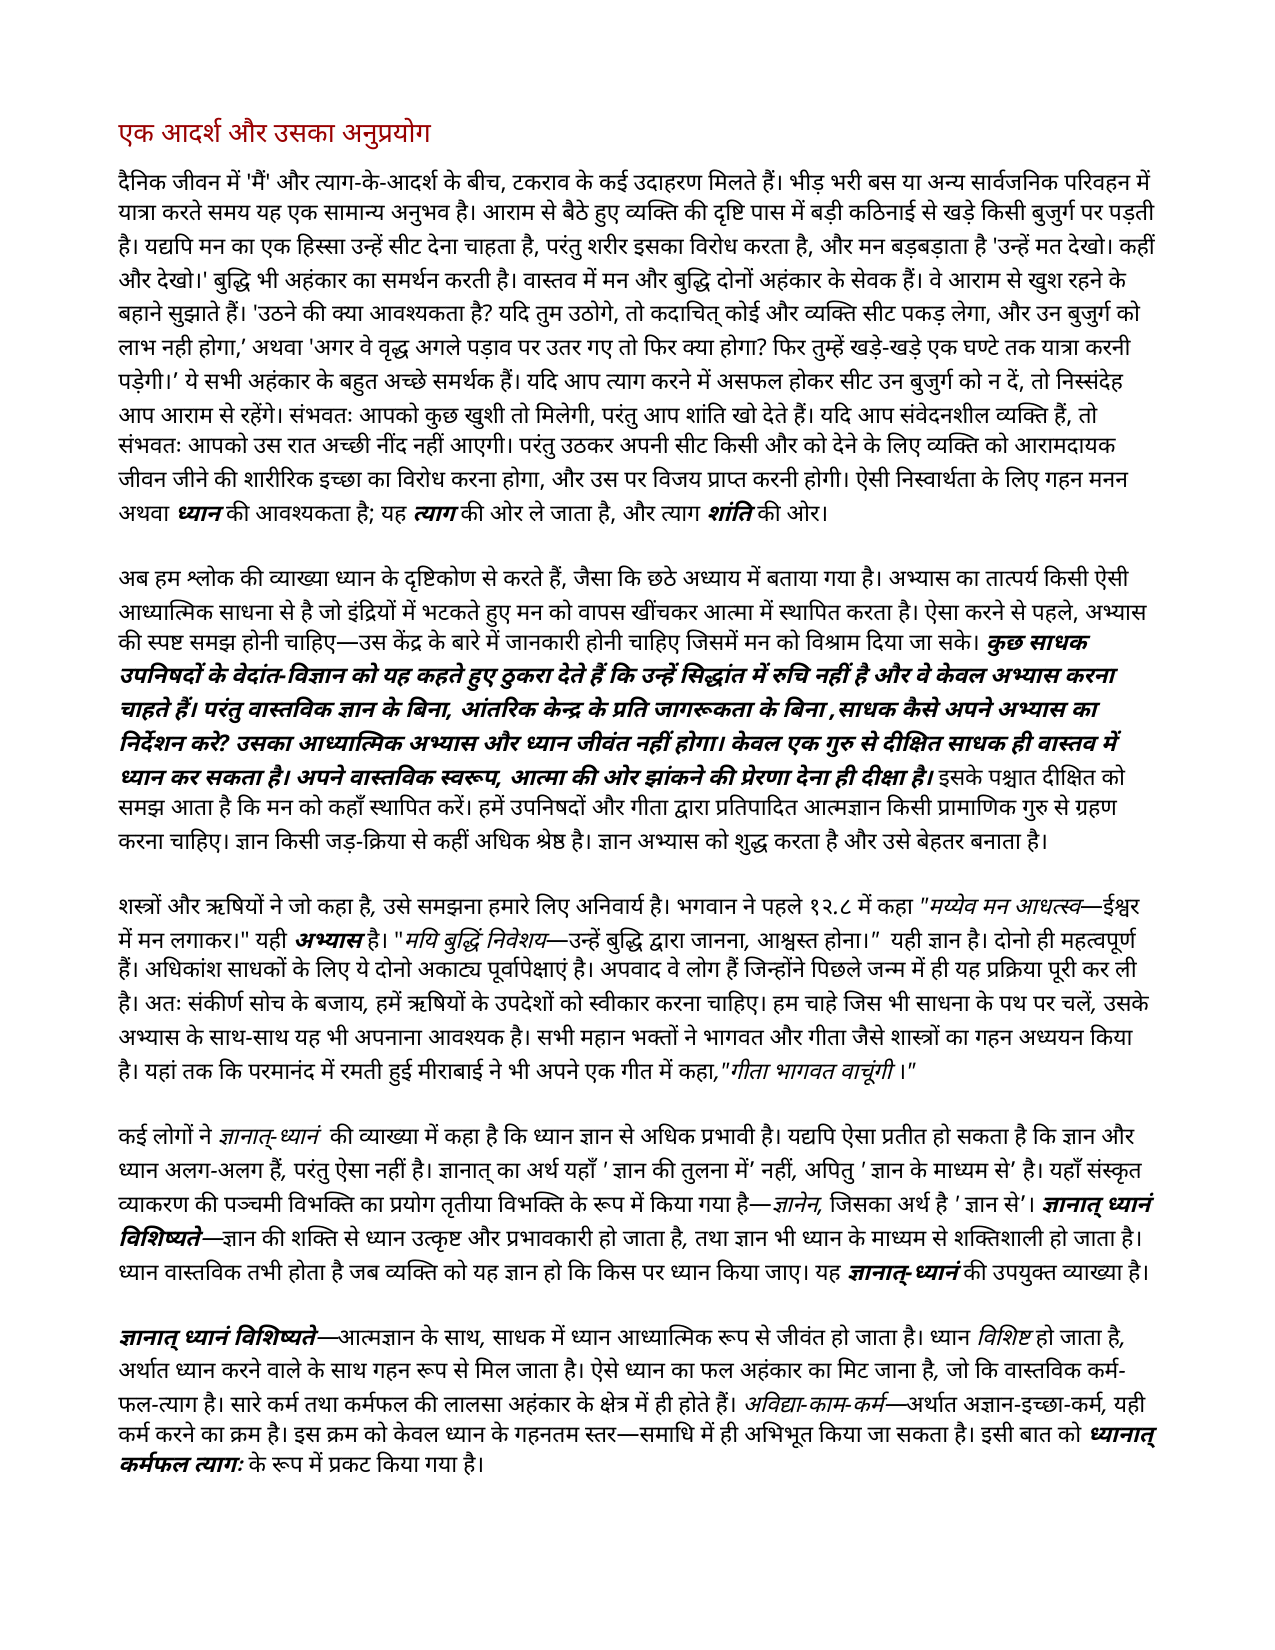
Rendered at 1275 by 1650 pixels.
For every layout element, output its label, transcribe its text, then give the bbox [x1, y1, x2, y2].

text दैनिक जीवन में 'मैं' और त्याग-के-आदर्श के बीच, टकराव के कई उदाहरण मिलते हैं। भीड़ भरी बस या अन्य सार्वजनिक परिवहन में यात्रा करते समय यह एक सामान्य अनुभव है। आराम से बैठे हुए व्यक्ति की दृष्टि पास में बड़ी कठिनाई से खड़े किसी बुजुर्ग पर पड़ती है। यद्यपि मन का एक हिस्सा उन्हें सीट देना चाहता है, परंतु शरीर इसका विरोध करता है, और मन बड़बड़ाता है 'उन्हें मत देखो। कहीं और देखो।' बुद्धि भी अहंकार का समर्थन करती है। वास्तव में मन और बुद्धि दोनों अहंकार के सेवक हैं। वे आराम से खुश रहने के बहाने सुझाते हैं। 'उठने की क्या आवश्यकता है? यदि तुम उठोगे, तो कदाचित् कोई और व्यक्ति सीट पकड़ लेगा, और उन बुजुर्ग को लाभ नही होगा,’ अथवा 'अगर वे वृद्ध अगले पड़ाव पर उतर गए तो फिर क्या होगा? फिर तुम्हें खड़े-खड़े एक घण्टे तक यात्रा करनी पड़ेगी।’ ये सभी अहंकार के बहुत अच्छे समर्थक हैं। यदि आप त्याग करने में असफल होकर सीट उन बुजुर्ग को न दें, तो निस्संदेह आप आराम से रहेंगे। संभवतः आपको कुछ खुशी तो मिलेगी, परंतु आप शांति खो देते हैं। यदि आप संवेदनशील व्यक्ति हैं, तो संभवतः आपको उस रात अच्छी नींद नहीं आएगी। परंतु उठकर अपनी सीट किसी और को देने के लिए व्यक्ति को आरामदायक जीवन जीने की शारीरिक इच्छा का विरोध करना होगा, और उस पर विजय प्राप्त करनी होगी। ऐसी निस्वार्थता के लिए गहन मनन अथवा ध्यान की आवश्यकता है; यह त्याग की ओर ले जाता है, और त्याग शांति की ओर। [118, 166, 1157, 530]
text ज्ञानात् ध्यानं विशिष्यते—आत्मज्ञान के साथ, साधक में ध्यान आध्यात्मिक रूप से जीवंत हो जाता है। ध्यान विशिष्ट हो जाता है, अर्थात ध्यान करने वाले के साथ गहन रूप से मिल जाता है। ऐसे ध्यान का फल अहंकार का मिट जाना है, जो कि वास्तविक कर्म-फल-त्याग है। सारे कर्म तथा कर्मफल की लालसा अहंकार के क्षेत्र में ही होते हैं। अविद्या-काम-कर्म—अर्थात अज्ञान-इच्छा-कर्म, यही कर्म करने का क्रम है। इस क्रम को केवल ध्यान के गहनतम स्तर—समाधि में ही अभिभूत किया जा सकता है। इसी बात को ध्यानात् कर्मफल त्यागः के रूप में प्रकट किया गया है। [118, 1321, 1157, 1482]
text कई लोगों ने ज्ञानात्-ध्यानं की व्याख्या में कहा है कि ध्यान ज्ञान से अधिक प्रभावी है। यद्यपि ऐसा प्रतीत हो सकता है कि ज्ञान और ध्यान अलग-अलग हैं, परंतु ऐसा नहीं है। ज्ञानात् का अर्थ यहाँ ' ज्ञान की तुलना में’ नहीं, अपितु ' ज्ञान के माध्यम से’ है। यहाँ संस्कृत व्याकरण की पञ्चमी विभक्ति का प्रयोग तृतीया विभक्ति के रूप में किया गया है—ज्ञानेन, जिसका अर्थ है ' ज्ञान से’। ज्ञानात् ध्यानं विशिष्यते—ज्ञान की शक्ति से ध्यान उत्कृष्ट और प्रभावकारी हो जाता है, तथा ज्ञान भी ध्यान के माध्यम से शक्तिशाली हो जाता है। ध्यान वास्तविक तभी होता है जब व्यक्ति को यह ज्ञान हो कि किस पर ध्यान किया जाए। यह ज्ञानात्-ध्यानं की उपयुक्त व्याख्या है। [118, 1120, 1157, 1289]
subtitle एक आदर्श और उसका अनुप्रयोग [118, 118, 1157, 153]
text शस्त्रों और ऋषियों ने जो कहा है, उसे समझना हमारे लिए अनिवार्य है। भगवान ने पहले १२.८ में कहा "मय्येव मन आधत्स्व—ईश्वर में मन लगाकर।" यही अभ्यास है। "मयि बुद्धिं निवेशय—उन्हें बुद्धि द्वारा जानना, आश्वस्त होना।" यही ज्ञान है। दोनो ही महत्वपूर्ण हैं। अधिकांश साधकों के लिए ये दोनो अकाट्य पूर्वापेक्षाएं है। अपवाद वे लोग हैं जिन्होंने पिछले जन्म में ही यह प्रक्रिया पूरी कर ली है। अतः संकीर्ण सोच के बजाय, हमें ऋषियों के उपदेशों को स्वीकार करना चाहिए। हम चाहे जिस भी साधना के पथ पर चलें, उसके अभ्यास के साथ-साथ यह भी अपनाना आवश्यक है। सभी महान भक्तों ने भागवत और गीता जैसे शास्त्रों का गहन अध्ययन किया है। यहां तक ​​कि परमानंद में रमती हुई मीराबाई ने भी अपने एक गीत में कहा,"गीता भागवत वाचूंगी ।" [118, 890, 1157, 1089]
text अब हम श्लोक की व्याख्या ध्यान के दृष्टिकोण से करते हैं, जैसा कि छठे अध्याय में बताया गया है। अभ्यास का तात्पर्य किसी ऐसी आध्यात्मिक साधना से है जो इंद्रियों में भटकते हुए मन को वापस खींचकर आत्मा में स्थापित करता है। ऐसा करने से पहले, अभ्यास की स्पष्ट समझ होनी चाहिए—उस केंद्र के बारे में जानकारी होनी चाहिए जिसमें मन को विश्राम दिया जा सके। कुछ साधक उपनिषदों के वेदांत-विज्ञान को यह कहते हुए ठुकरा देते हैं कि उन्हें सिद्धांत में रुचि नहीं है और वे केवल अभ्यास करना चाहते हैं। परंतु वास्तविक ज्ञान के बिना, आंतरिक केन्द्र के प्रति जागरूकता के बिना ,साधक कैसे अपने अभ्यास का निर्देशन करे? उसका आध्यात्मिक अभ्यास और ध्यान जीवंत नहीं होगा। केवल एक गुरु से दीक्षित साधक ही वास्तव में ध्यान कर सकता है। अपने वास्तविक स्वरूप, आत्मा की ओर झांकने की प्रेरणा देना ही दीक्षा है। इसके पश्चात दीक्षित को समझ आता है कि मन को कहाँ स्थापित करें। हमें उपनिषदों और गीता द्वारा प्रतिपादित आत्मज्ञान किसी प्रामाणिक गुरु से ग्रहण करना चाहिए। ज्ञान किसी जड़-क्रिया से कहीं अधिक श्रेष्ठ है। ज्ञान अभ्यास को शुद्ध करता है और उसे बेहतर बनाता है। [118, 562, 1157, 858]
